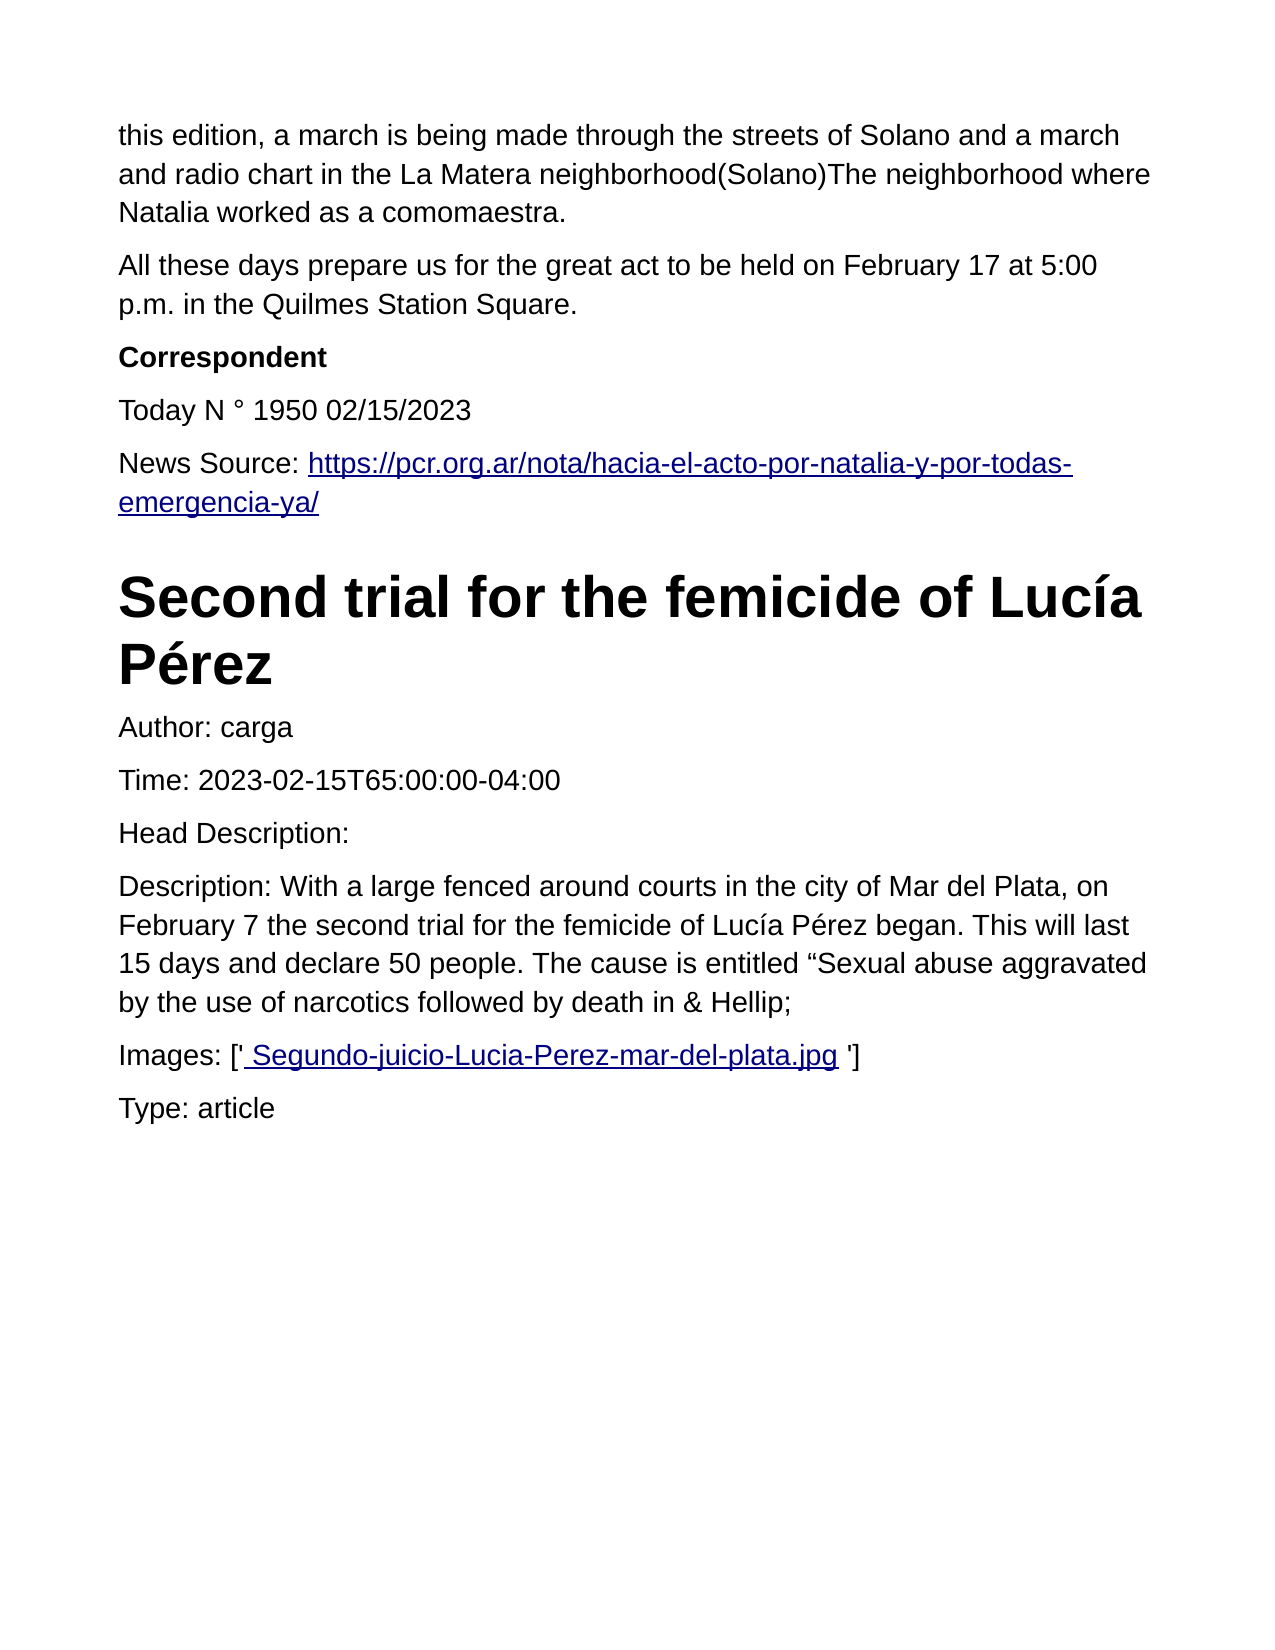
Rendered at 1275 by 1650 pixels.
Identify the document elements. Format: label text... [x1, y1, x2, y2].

text this edition, a march is being made through the streets of Solano and a march and radio chart in the La Matera neighborhood(Solano)The neighborhood where Natalia worked as a comomaestra. [118, 118, 1157, 229]
subtitle Second trial for the femicide of Lucía Pérez [118, 563, 1157, 697]
text All these days prepare us for the great act to be held on February 17 at 5:00 p.m. in the Quilmes Station Square. [118, 248, 1157, 320]
text Type: article [118, 1091, 1157, 1124]
text Images: [' Segundo-juicio-Lucia-Perez-mar-del-plata.jpg '] [118, 1038, 1157, 1071]
text Time: 2023-02-15T65:00:00-04:00 [118, 763, 1157, 796]
text Today N ° 1950 02/15/2023 [118, 393, 1157, 427]
text News Source: https://pcr.org.ar/nota/hacia-el-acto-por-natalia-y-por-todas-emergencia-ya/ [118, 446, 1157, 518]
text Head Description: [118, 816, 1157, 849]
text Correspondent [118, 340, 1157, 373]
text Description: With a large fenced around courts in the city of Mar del Plata, on February 7 the second trial for the femicide of Lucía Pérez began. This will last 15 days and declare 50 people. The cause is entitled “Sexual abuse aggravated by the use of narcotics followed by death in & Hellip; [118, 869, 1157, 1018]
text Author: carga [118, 709, 1157, 743]
